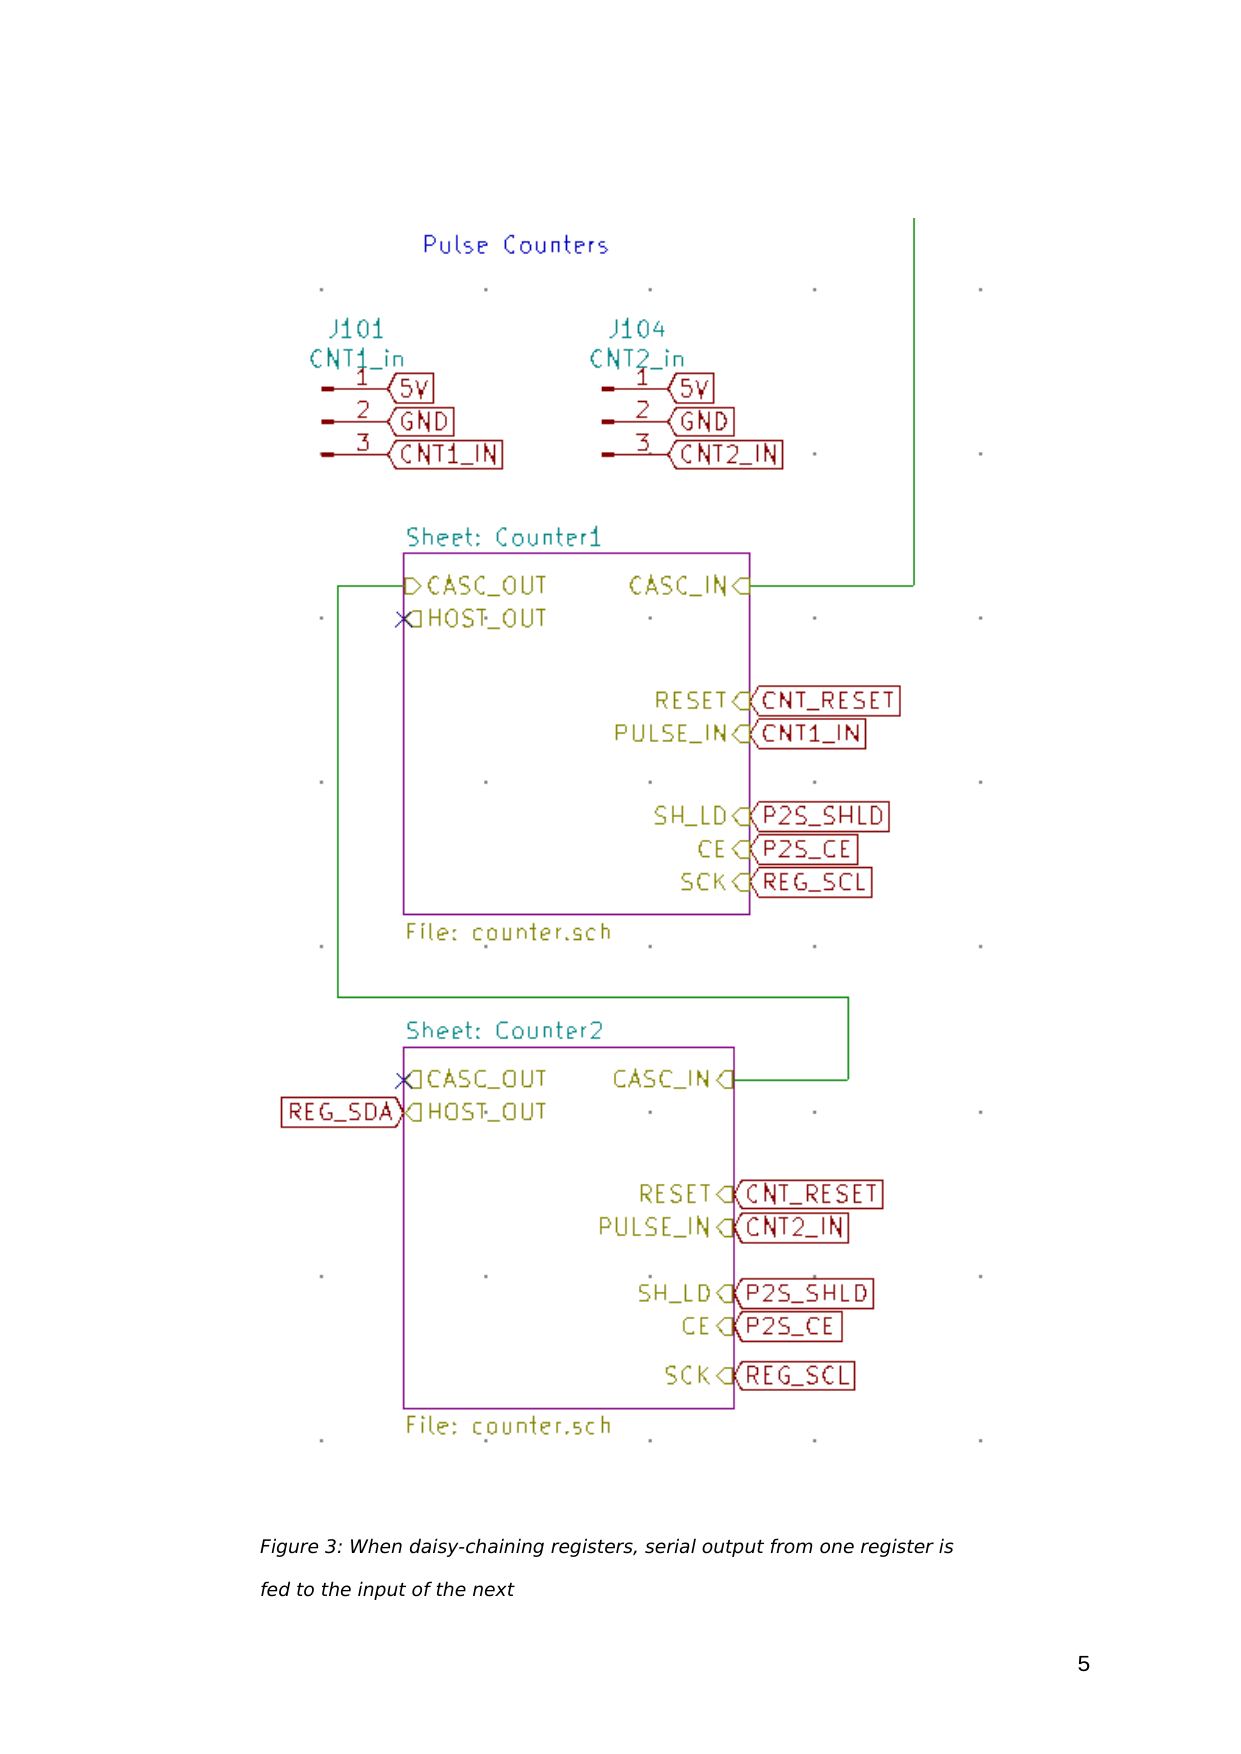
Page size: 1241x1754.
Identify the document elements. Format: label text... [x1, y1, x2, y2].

picture [257, 218, 984, 1502]
text Figure 3: When daisy-chaining registers, serial output from one register is fed to the input of the next [260, 1502, 981, 1601]
